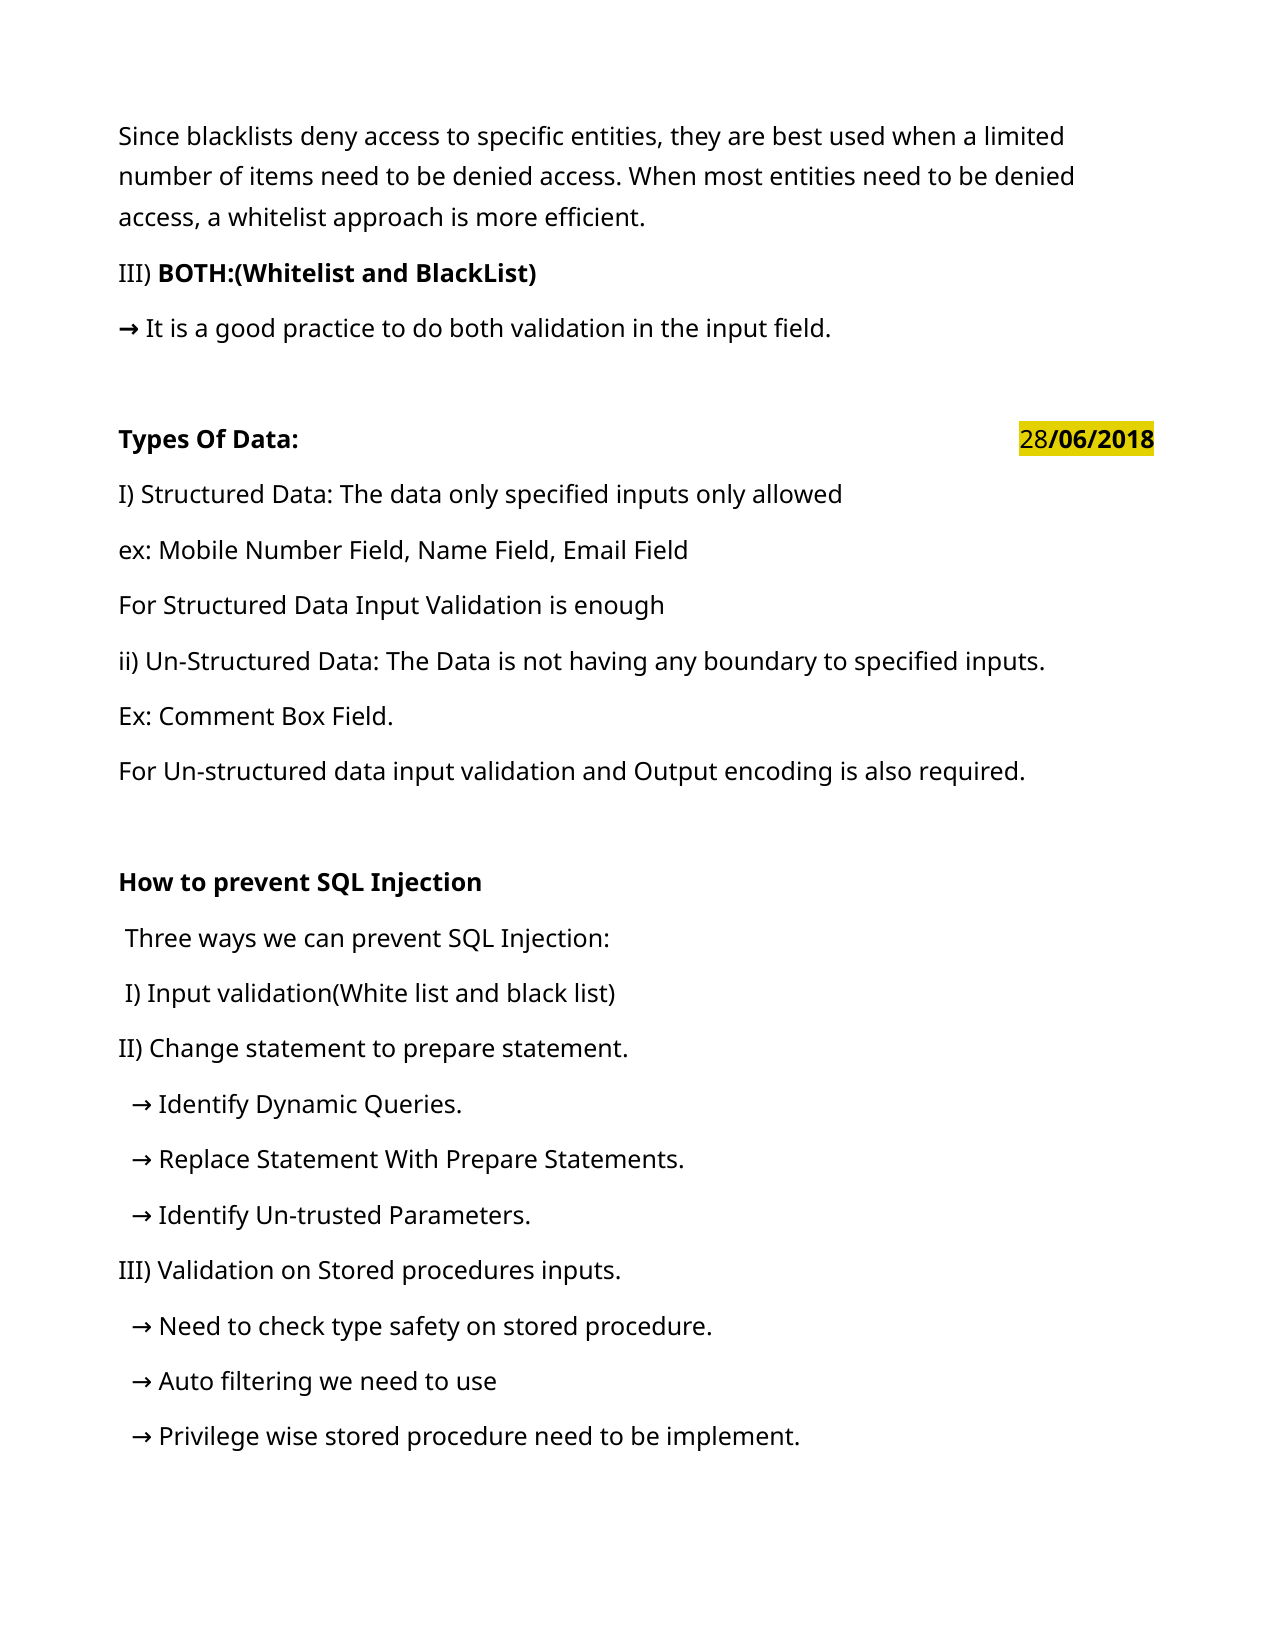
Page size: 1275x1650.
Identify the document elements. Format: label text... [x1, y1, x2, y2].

text Three ways we can prevent SQL Injection: [118, 920, 1157, 954]
text ex: Mobile Number Field, Name Field, Email Field [118, 532, 1157, 566]
text Since blacklists deny access to specific entities, they are best used when a limited number of items need to be denied access. When most entities need to be denied access, a whitelist approach is more efficient. [118, 118, 1157, 234]
text → It is a good practice to do both validation in the input field. [118, 311, 1157, 345]
text III) BOTH:(Whitelist and BlackList) [118, 255, 1157, 289]
text I) Structured Data: The data only specified inputs only allowed [118, 477, 1157, 511]
text ii) Un-Structured Data: The Data is not having any boundary to specified inputs. [118, 643, 1157, 677]
text II) Change statement to prepare statement. [118, 1031, 1157, 1065]
text Types Of Data: 28/06/2018 [118, 421, 1157, 456]
text For Un-structured data input validation and Output encoding is also required. [118, 754, 1157, 788]
text → Identify Un-trusted Parameters. [118, 1197, 1157, 1231]
text For Structured Data Input Validation is enough [118, 588, 1157, 622]
text I) Input validation(White list and black list) [118, 976, 1157, 1010]
text → Need to check type safety on stored procedure. [118, 1308, 1157, 1342]
text How to prevent SQL Injection [118, 865, 1157, 899]
text → Auto filtering we need to use [118, 1363, 1157, 1398]
text Ex: Comment Box Field. [118, 698, 1157, 733]
text → Identify Dynamic Queries. [118, 1086, 1157, 1121]
text → Replace Statement With Prepare Statements. [118, 1142, 1157, 1176]
text → Privilege wise stored procedure need to be implement. [118, 1419, 1157, 1453]
text III) Validation on Stored procedures inputs. [118, 1253, 1157, 1287]
